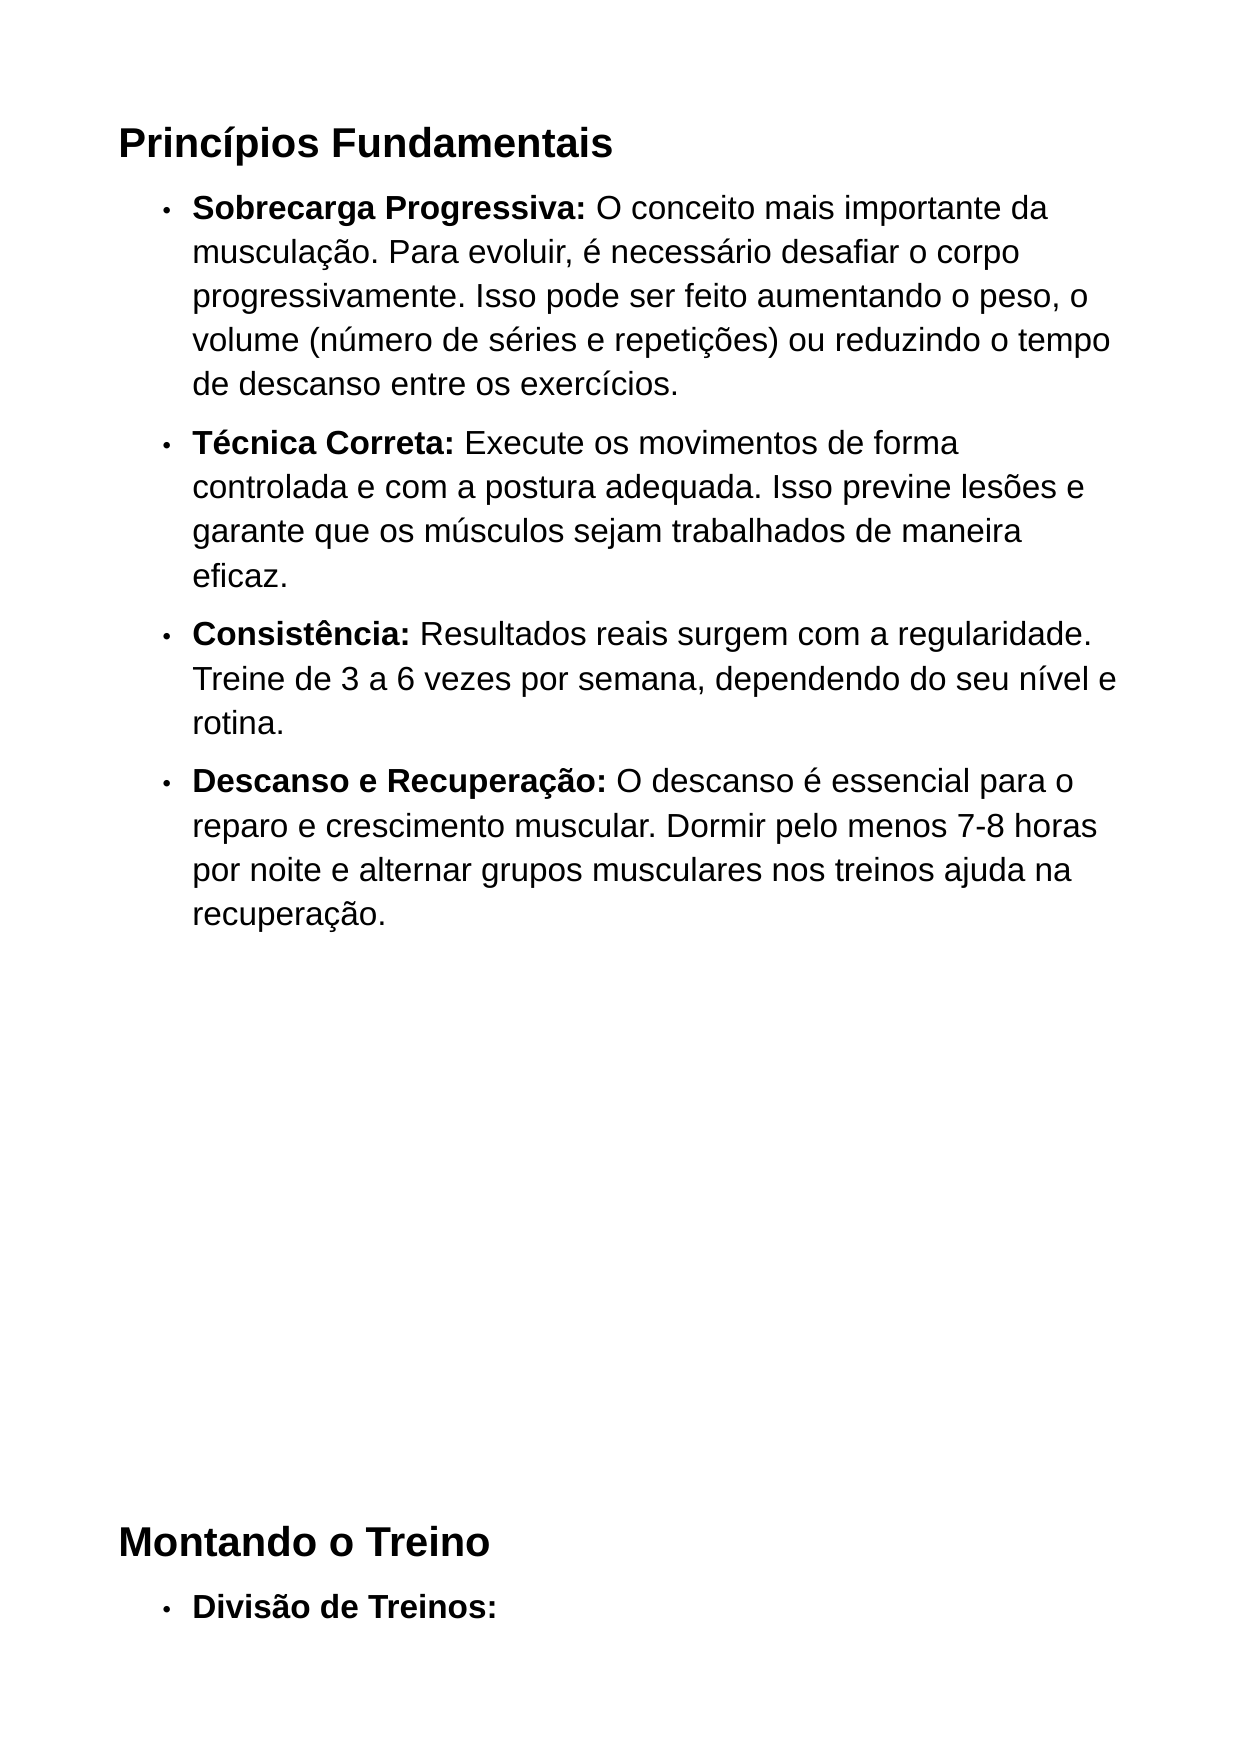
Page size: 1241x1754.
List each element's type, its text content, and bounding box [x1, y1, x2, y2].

list Consistência: Resultados reais surgem com a regularidade. Treine de 3 a 6 vezes por semana, dependendo do seu nível e rotina. [162, 614, 1122, 741]
list Descanso e Recuperação: O descanso é essencial para o reparo e crescimento muscular. Dormir pelo menos 7-8 horas por noite e alternar grupos musculares nos treinos ajuda na recuperação. [162, 762, 1122, 932]
list Sobrecarga Progressiva: O conceito mais importante da musculação. Para evoluir, é necessário desafiar o corpo progressivamente. Isso pode ser feito aumentando o peso, o volume (número de séries e repetições) ou reduzindo o tempo de descanso entre os exercícios. [162, 188, 1122, 403]
list Técnica Correta: Execute os movimentos de forma controlada e com a postura adequada. Isso previne lesões e garante que os músculos sejam trabalhados de maneira eficaz. [162, 423, 1122, 594]
list Divisão de Treinos: [162, 1587, 1122, 1625]
text Montando o Treino [118, 1517, 1122, 1565]
text Princípios Fundamentais [118, 118, 1122, 166]
